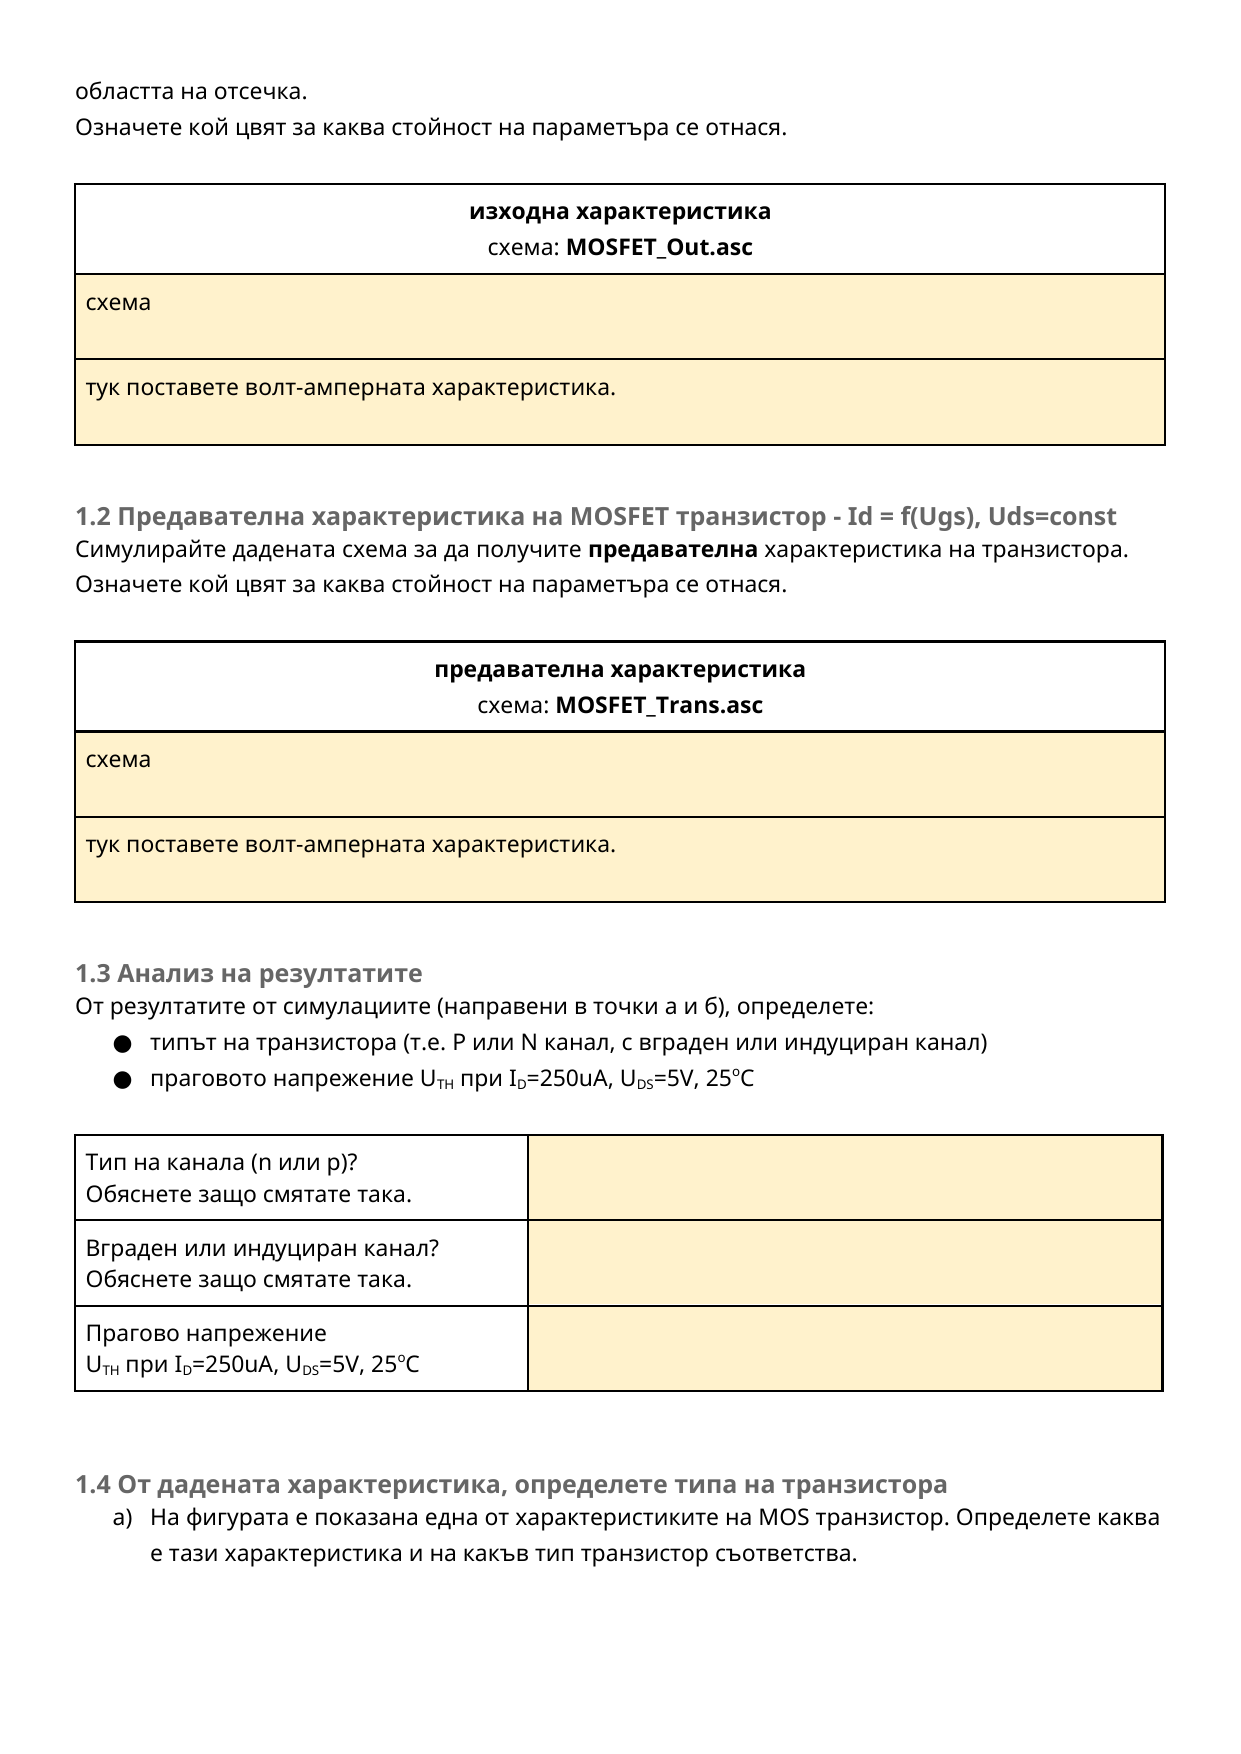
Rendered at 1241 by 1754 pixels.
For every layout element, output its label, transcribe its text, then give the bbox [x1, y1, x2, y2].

subtitle 1.3 Анализ на резултатите [75, 956, 1165, 990]
table_header предавателнa характеристика схема: MOSFET_Trans.asc [76, 643, 1164, 730]
table_header [529, 1136, 1161, 1219]
text От резултатите от симулациите (направени в точки а и б), определете: [75, 990, 1165, 1021]
list На фигурата е показана една от характеристиките на MOS транзистор. Определете каква е тази характеристика и на какъв тип транзистор съответства. [112, 1501, 1165, 1568]
table_cell Прагово напрежение UTH при ID=250uA, UDS=5V, 25oC [76, 1307, 527, 1390]
table_cell Вграден или индуциран канал? Обяснете защо смятате така. [76, 1221, 527, 1304]
table_cell тук поставете волт-амперната характеристика. [76, 818, 1164, 901]
list типът на транзистора (т.е. P или N канал, с вграден или индуциран канал) [112, 1026, 1165, 1057]
text Означете кой цвят за каква стойност на параметъра се отнася. [75, 568, 1165, 600]
table_cell [529, 1307, 1161, 1390]
table_cell схема [76, 733, 1164, 816]
subtitle 1.2 Предавателна характеристика на MOSFET транзистор - Id = f(Ugs), Uds=const [75, 498, 1165, 532]
text Означете кой цвят за каква стойност на параметъра се отнася. [75, 111, 1165, 142]
table_cell [529, 1221, 1161, 1304]
table_header изходна характеристика схема: MOSFET_Out.asc [76, 185, 1164, 273]
text областта на отсечка. [75, 75, 1165, 106]
table_cell тук поставете волт-амперната характеристика. [76, 360, 1164, 444]
list праговотo напрежение UTH при ID=250uA, UDS=5V, 25oC [112, 1062, 1165, 1093]
table_header Тип на канала (n или p)? Обяснете защо смятате така. [76, 1136, 527, 1219]
table_cell схема [76, 275, 1164, 358]
subtitle 1.4 От дадената характеристика, определете типа на транзистора [75, 1466, 1165, 1501]
text Симулирайте дадената схема за да получите предавателна характеристика на транзистора. [75, 532, 1165, 564]
